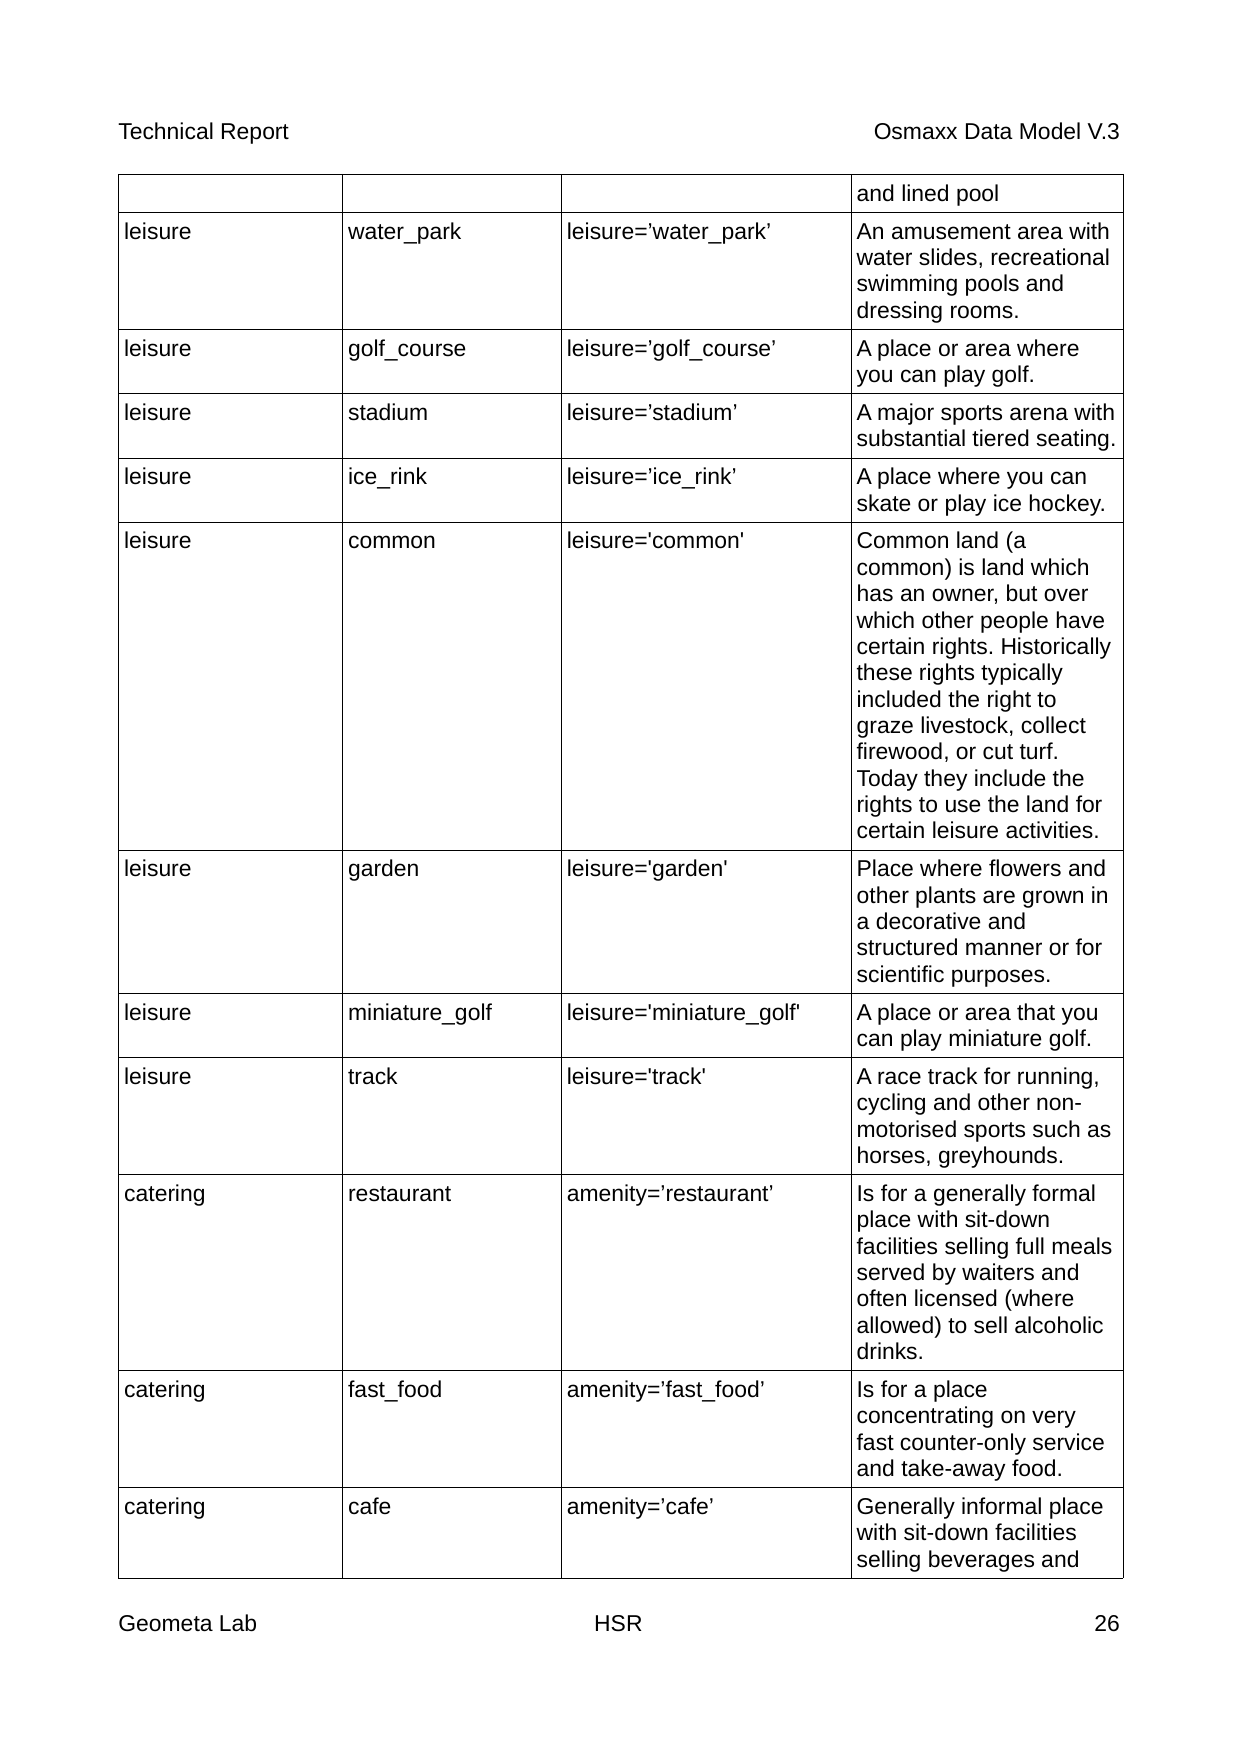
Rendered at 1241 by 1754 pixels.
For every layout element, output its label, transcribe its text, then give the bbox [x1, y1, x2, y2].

table_cell [343, 175, 561, 212]
table_cell fast_food [343, 1371, 561, 1487]
table_cell leisure [119, 459, 342, 522]
table_cell garden [343, 851, 561, 993]
table_cell A place or area where you can play golf. [852, 330, 1123, 393]
table_cell Is for a generally formal place with sit-down facilities selling full meals served by waiters and often licensed (where allowed) to sell alcoholic drinks. [852, 1175, 1123, 1370]
table_cell A place where you can skate or play ice hockey. [852, 459, 1123, 522]
table_cell Is for a place concentrating on very fast counter-only service and take-away food. [852, 1371, 1123, 1487]
table_cell amenity=’restaurant’ [562, 1175, 851, 1370]
table_cell leisure=’golf_course’ [562, 330, 851, 393]
table_cell track [343, 1058, 561, 1174]
table_cell leisure [119, 523, 342, 849]
table_cell leisure [119, 330, 342, 393]
table_cell leisure='common' [562, 523, 851, 849]
table_cell and lined pool [852, 175, 1123, 212]
table_cell cafe [343, 1488, 561, 1578]
table_cell water_park [343, 213, 561, 329]
table_cell Common land (a common) is land which has an owner, but over which other people have certain rights. Historically these rights typically included the right to graze livestock, collect firewood, or cut turf. Today they include the rights to use the land for certain leisure activities. [852, 523, 1123, 849]
table_cell leisure [119, 1058, 342, 1174]
table_cell leisure [119, 394, 342, 457]
table_cell common [343, 523, 561, 849]
table_cell A major sports arena with substantial tiered seating. [852, 394, 1123, 457]
table_cell stadium [343, 394, 561, 457]
table_cell leisure=’stadium’ [562, 394, 851, 457]
table_cell amenity=’fast_food’ [562, 1371, 851, 1487]
table_cell leisure='miniature_golf' [562, 994, 851, 1057]
table_cell leisure=’ice_rink’ [562, 459, 851, 522]
table_cell [119, 175, 342, 212]
table_cell [562, 175, 851, 212]
table_cell ice_rink [343, 459, 561, 522]
table_cell A place or area that you can play miniature golf. [852, 994, 1123, 1057]
table_cell restaurant [343, 1175, 561, 1370]
table_cell amenity=’cafe’ [562, 1488, 851, 1578]
table_cell leisure='track' [562, 1058, 851, 1174]
table_cell leisure [119, 851, 342, 993]
table_cell leisure=’water_park’ [562, 213, 851, 329]
table_cell leisure [119, 994, 342, 1057]
table_cell golf_course [343, 330, 561, 393]
table_cell Generally informal place with sit-down facilities selling beverages and [852, 1488, 1123, 1578]
table_cell An amusement area with water slides, recreational swimming pools and dressing rooms. [852, 213, 1123, 329]
table_cell leisure='garden' [562, 851, 851, 993]
table_cell catering [119, 1175, 342, 1370]
table_cell Place where flowers and other plants are grown in a decorative and structured manner or for scientific purposes. [852, 851, 1123, 993]
table_cell miniature_golf [343, 994, 561, 1057]
table_cell catering [119, 1371, 342, 1487]
table_cell catering [119, 1488, 342, 1578]
table_cell A race track for running, cycling and other non-motorised sports such as horses, greyhounds. [852, 1058, 1123, 1174]
table_cell leisure [119, 213, 342, 329]
